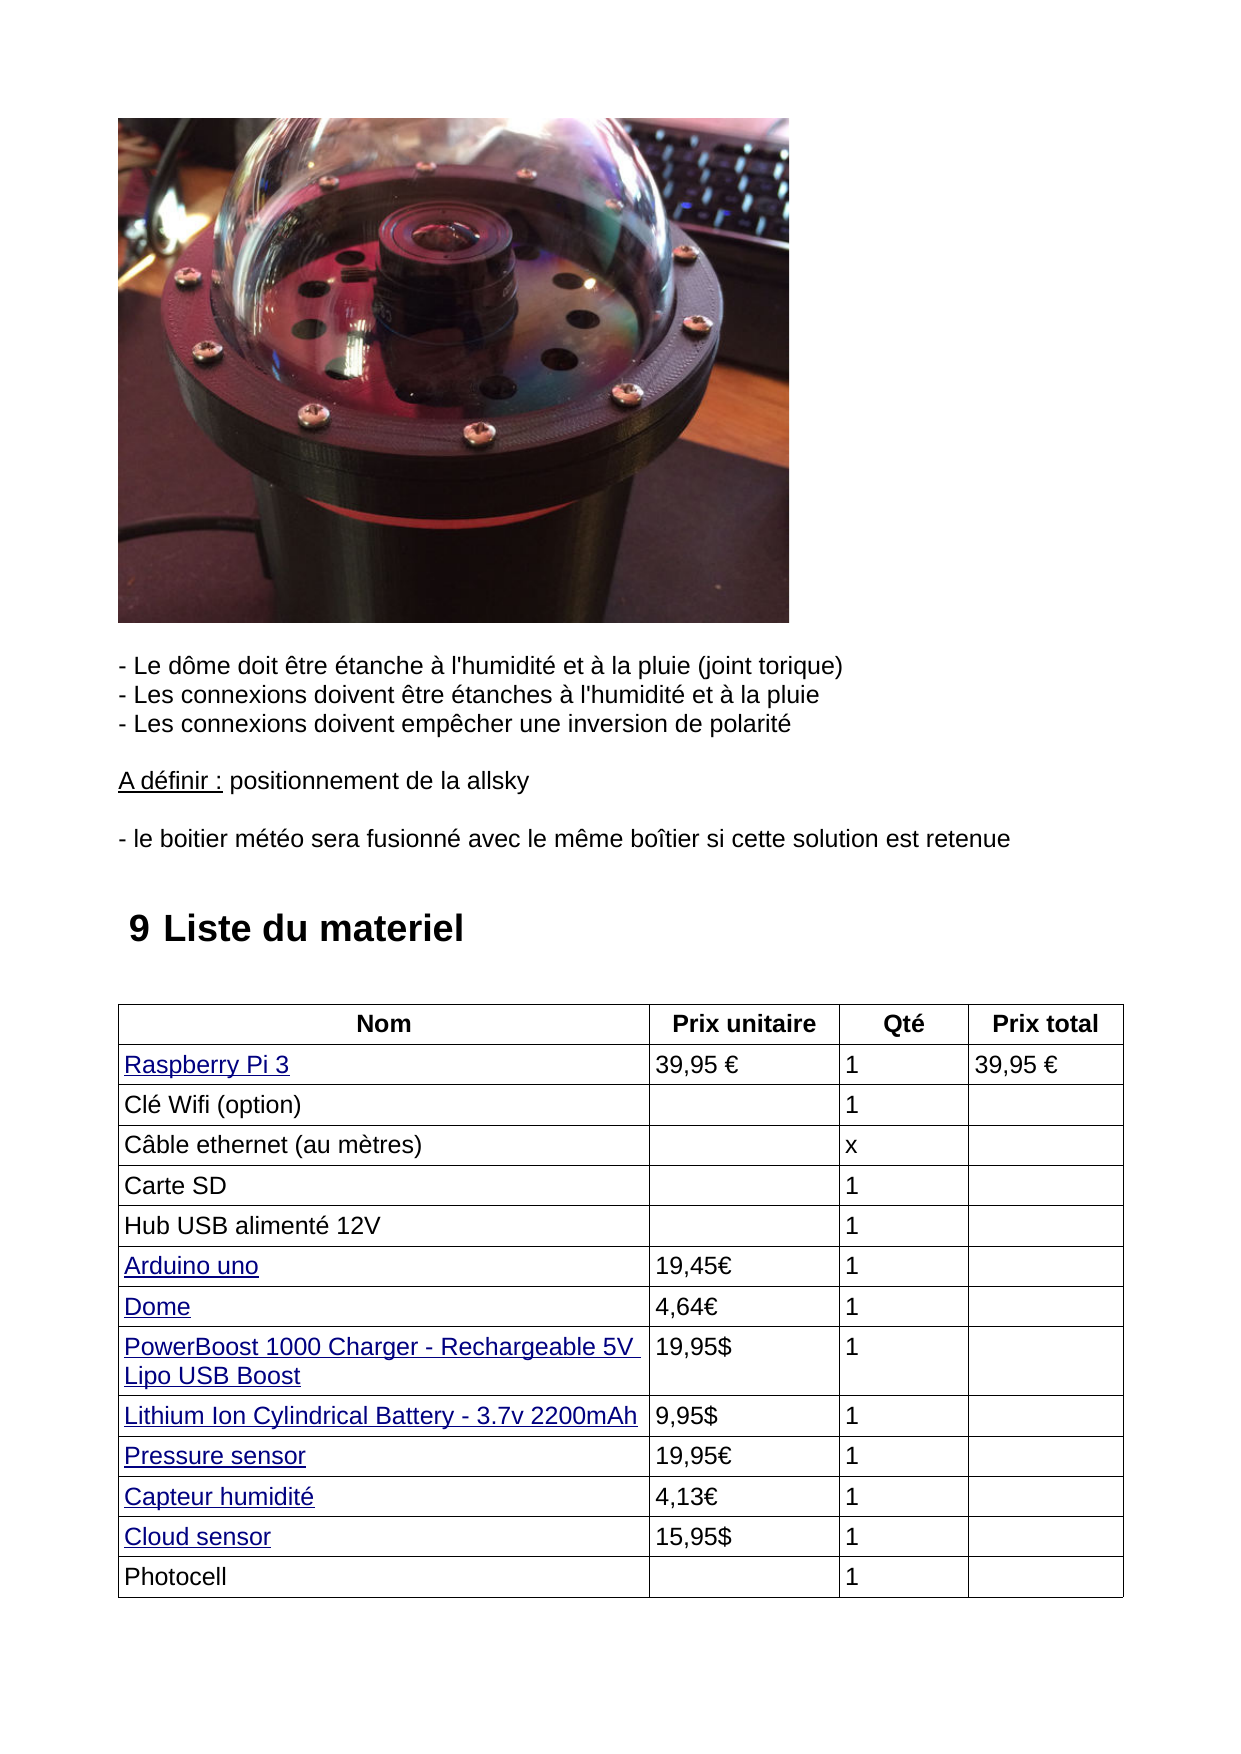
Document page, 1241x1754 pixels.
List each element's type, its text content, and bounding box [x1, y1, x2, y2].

table_cell 1 [840, 1206, 968, 1246]
table_cell 1 [840, 1247, 968, 1286]
table_cell 1 [840, 1327, 968, 1395]
text - Les connexions doivent empêcher une inversion de polarité [118, 709, 1122, 737]
table_cell [969, 1517, 1123, 1556]
table_cell Carte SD [119, 1166, 649, 1205]
table_cell [969, 1287, 1123, 1326]
table_cell [969, 1085, 1123, 1124]
table_cell Arduino uno [119, 1247, 649, 1286]
table_cell Capteur humidité [119, 1477, 649, 1516]
table_cell [969, 1557, 1123, 1597]
table_cell [969, 1247, 1123, 1286]
table_cell 1 [840, 1166, 968, 1205]
table_cell 4,64€ [650, 1287, 839, 1326]
table_cell [650, 1557, 839, 1597]
table_cell 19,95$ [650, 1327, 839, 1395]
table_cell [969, 1396, 1123, 1436]
table_cell Cloud sensor [119, 1517, 649, 1556]
text - Le dôme doit être étanche à l'humidité et à la pluie (joint torique) [118, 651, 1122, 680]
table_cell Câble ethernet (au mètres) [119, 1126, 649, 1165]
table_cell 4,13€ [650, 1477, 839, 1516]
table_cell 1 [840, 1045, 968, 1084]
table_cell Clé Wifi (option) [119, 1085, 649, 1124]
table_cell Raspberry Pi 3 [119, 1045, 649, 1084]
table_header Prix total [969, 1005, 1123, 1044]
table_cell [650, 1166, 839, 1205]
subtitle Liste du materiel [118, 906, 1122, 950]
table_cell 1 [840, 1396, 968, 1436]
table_cell [969, 1166, 1123, 1205]
table_cell 1 [840, 1287, 968, 1326]
table_cell 19,45€ [650, 1247, 839, 1286]
table_cell [650, 1085, 839, 1124]
table_cell 1 [840, 1085, 968, 1124]
text - Les connexions doivent être étanches à l'humidité et à la pluie [118, 680, 1122, 709]
table_cell 1 [840, 1477, 968, 1516]
table_cell Pressure sensor [119, 1437, 649, 1476]
table_cell 1 [840, 1437, 968, 1476]
text A définir : positionnement de la allsky [118, 766, 1122, 795]
table_cell Lithium Ion Cylindrical Battery - 3.7v 2200mAh [119, 1396, 649, 1436]
table_cell [969, 1437, 1123, 1476]
table_cell 15,95$ [650, 1517, 839, 1556]
table_cell PowerBoost 1000 Charger - Rechargeable 5V Lipo USB Boost [119, 1327, 649, 1395]
table_cell 9,95$ [650, 1396, 839, 1436]
table_header Prix unitaire [650, 1005, 839, 1044]
table_header Qté [840, 1005, 968, 1044]
table_cell Hub USB alimenté 12V [119, 1206, 649, 1246]
text - le boitier météo sera fusionné avec le même boîtier si cette solution est retenue [118, 824, 1122, 852]
table_cell 1 [840, 1557, 968, 1597]
table_cell [969, 1206, 1123, 1246]
table_cell Dome [119, 1287, 649, 1326]
table_cell 19,95€ [650, 1437, 839, 1476]
table_cell 39,95 € [650, 1045, 839, 1084]
table_cell [969, 1327, 1123, 1395]
table_cell x [840, 1126, 968, 1165]
table_header Nom [119, 1005, 649, 1044]
picture [118, 118, 790, 623]
table_cell [650, 1126, 839, 1165]
table_cell 1 [840, 1517, 968, 1556]
table_cell [650, 1206, 839, 1246]
table_cell 39,95 € [969, 1045, 1123, 1084]
table_cell [969, 1126, 1123, 1165]
table_cell [969, 1477, 1123, 1516]
table_cell Photocell [119, 1557, 649, 1597]
